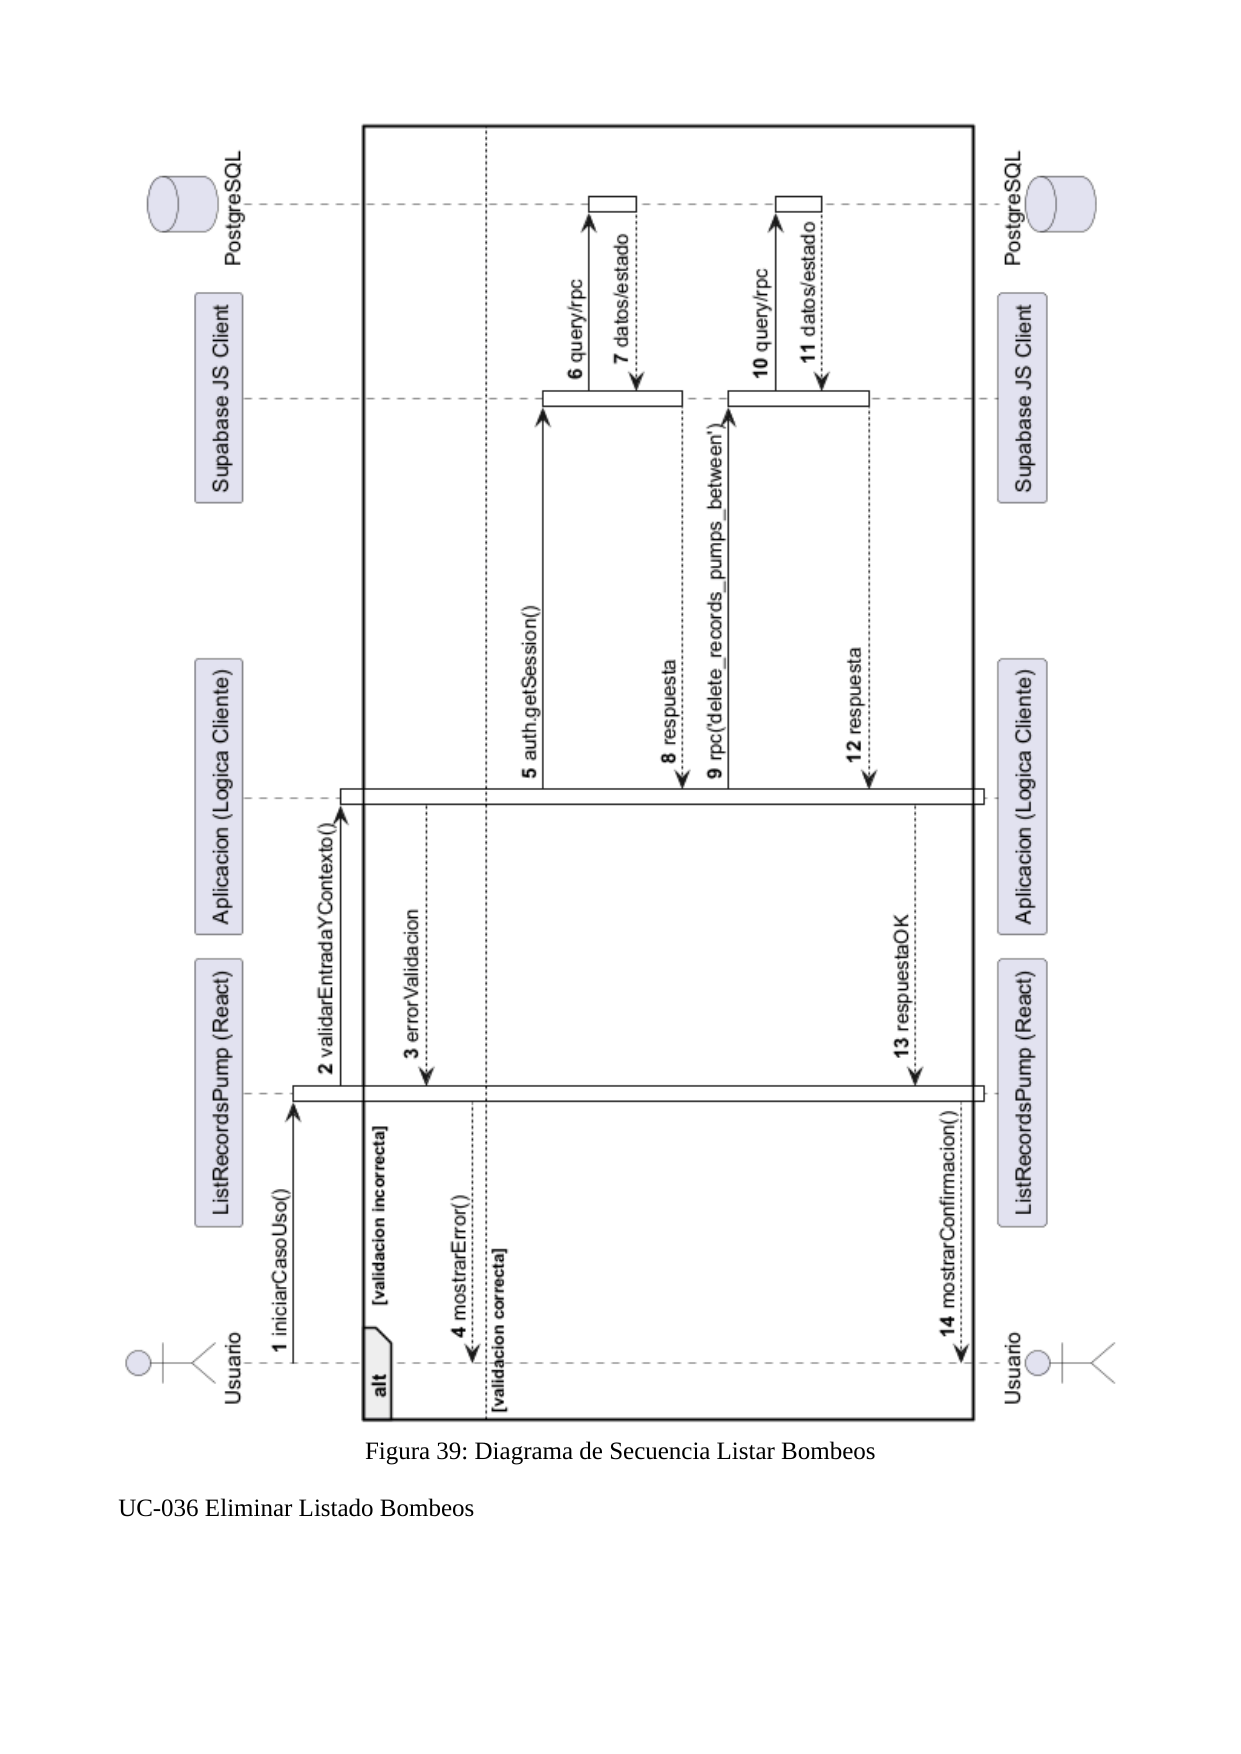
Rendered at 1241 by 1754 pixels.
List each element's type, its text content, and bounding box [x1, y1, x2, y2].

text Figura 39: Diagrama de Secuencia Listar Bombeos [118, 1436, 1122, 1464]
text UC-036 Eliminar Listado Bombeos [118, 1493, 1122, 1522]
picture [118, 118, 1123, 1436]
